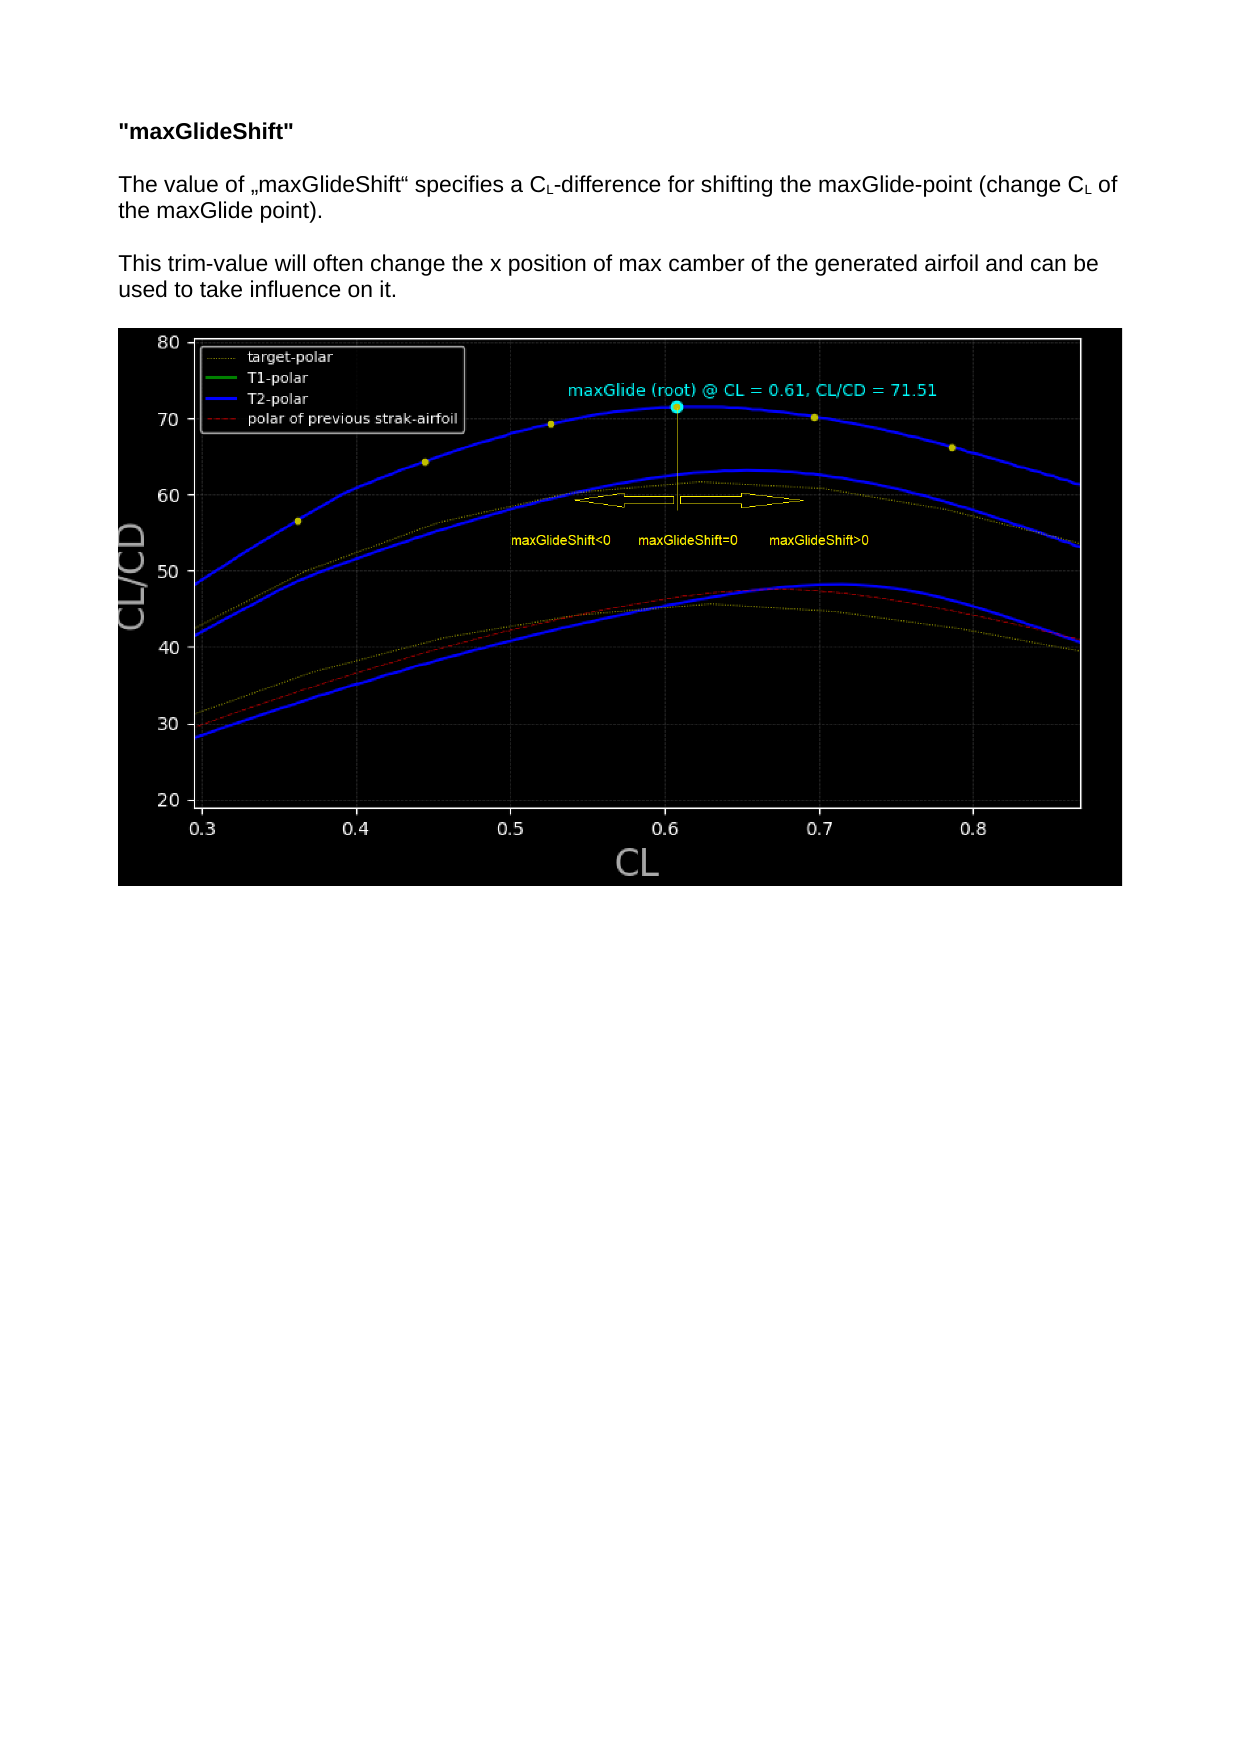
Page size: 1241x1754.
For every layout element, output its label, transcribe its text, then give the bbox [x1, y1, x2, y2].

text This trim-value will often change the x position of max camber of the generated airfoil and can be used to take influence on it. [118, 250, 1122, 303]
text The value of „maxGlideShift“ specifies a CL-difference for shifting the maxGlide-point (change CL of the maxGlide point). [118, 171, 1122, 223]
text "maxGlideShift" [118, 118, 1122, 144]
picture [118, 328, 1123, 886]
